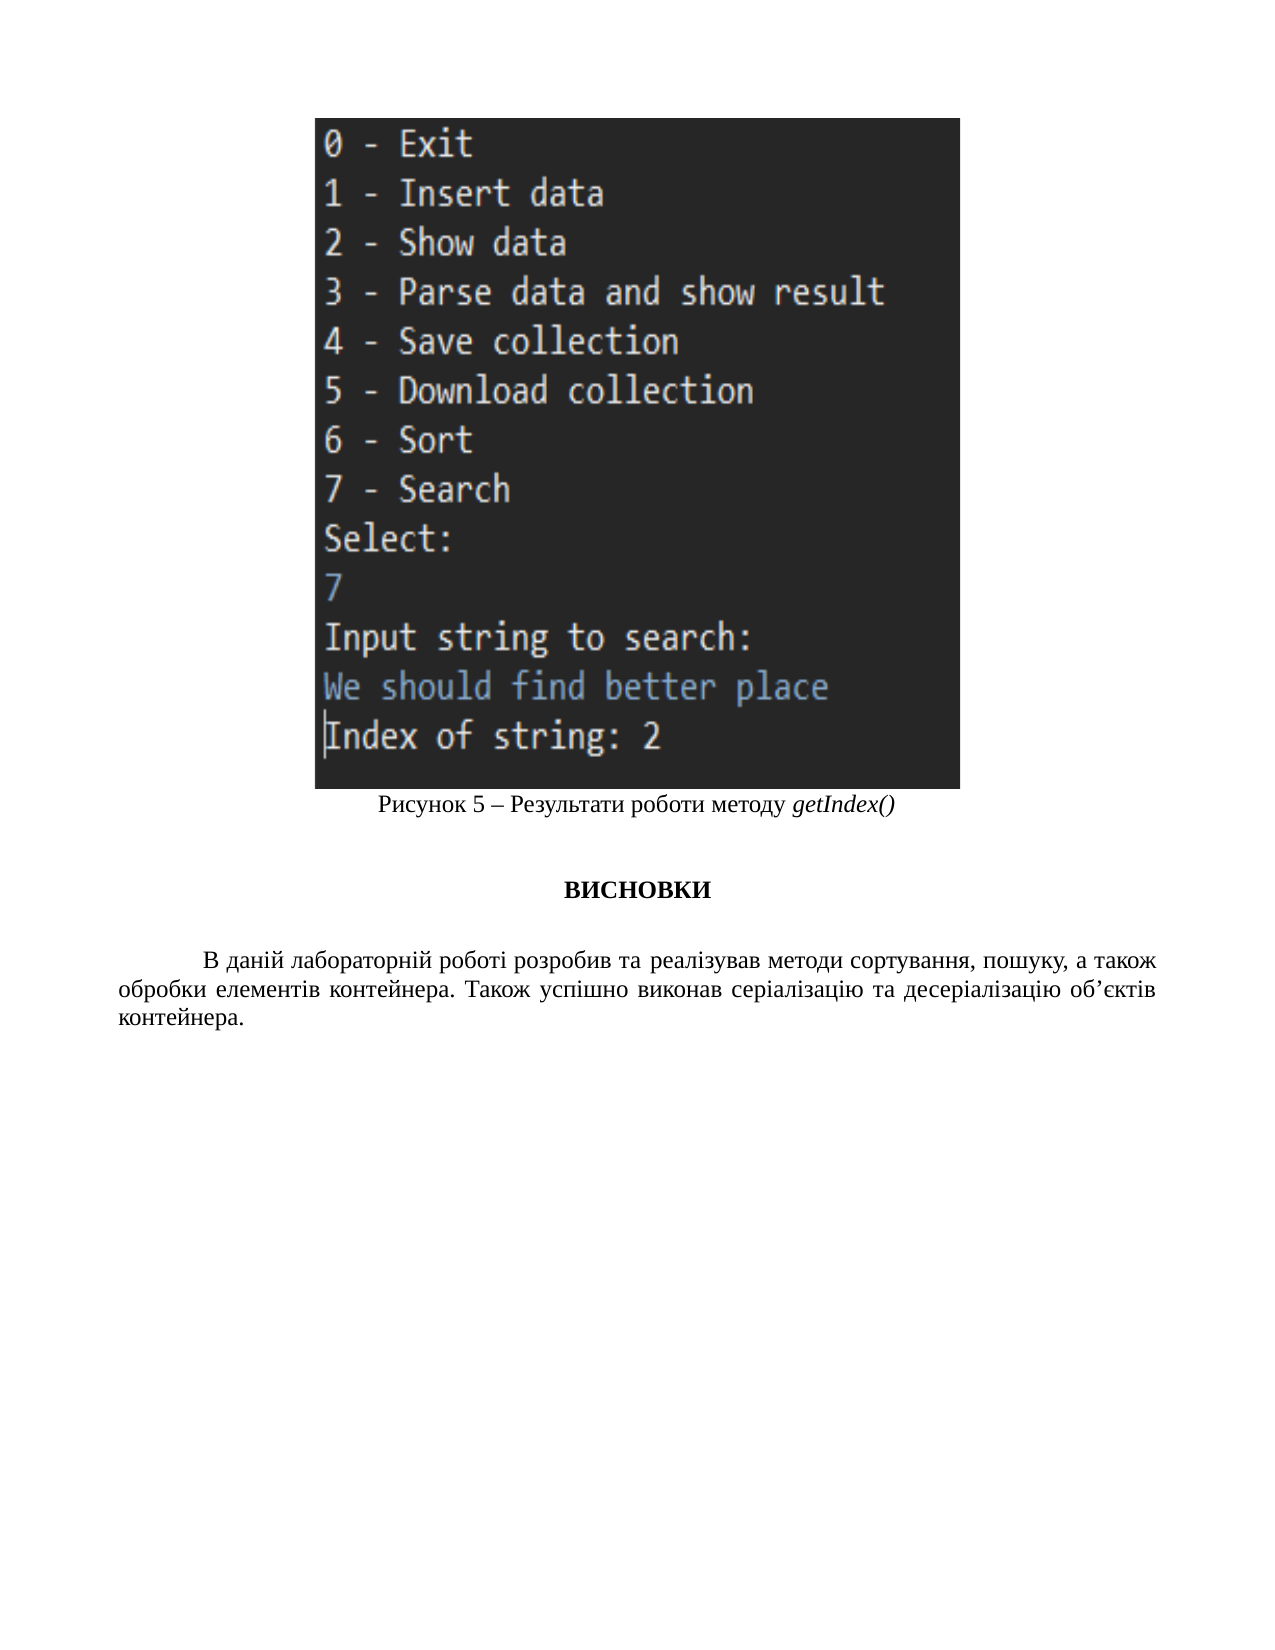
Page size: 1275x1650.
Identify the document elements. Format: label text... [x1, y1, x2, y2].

picture [314, 118, 961, 789]
text Рисунок 5 – Результати роботи методу getIndex() ВИСНОВКИ [118, 118, 1157, 904]
text В даній лабораторній роботі розробив та реалізував методи сортування, пошуку, а також обробки елементів контейнера. Також успішно виконав серіалізацію та десеріалізацію об’єктів контейнера. [118, 916, 1157, 1031]
